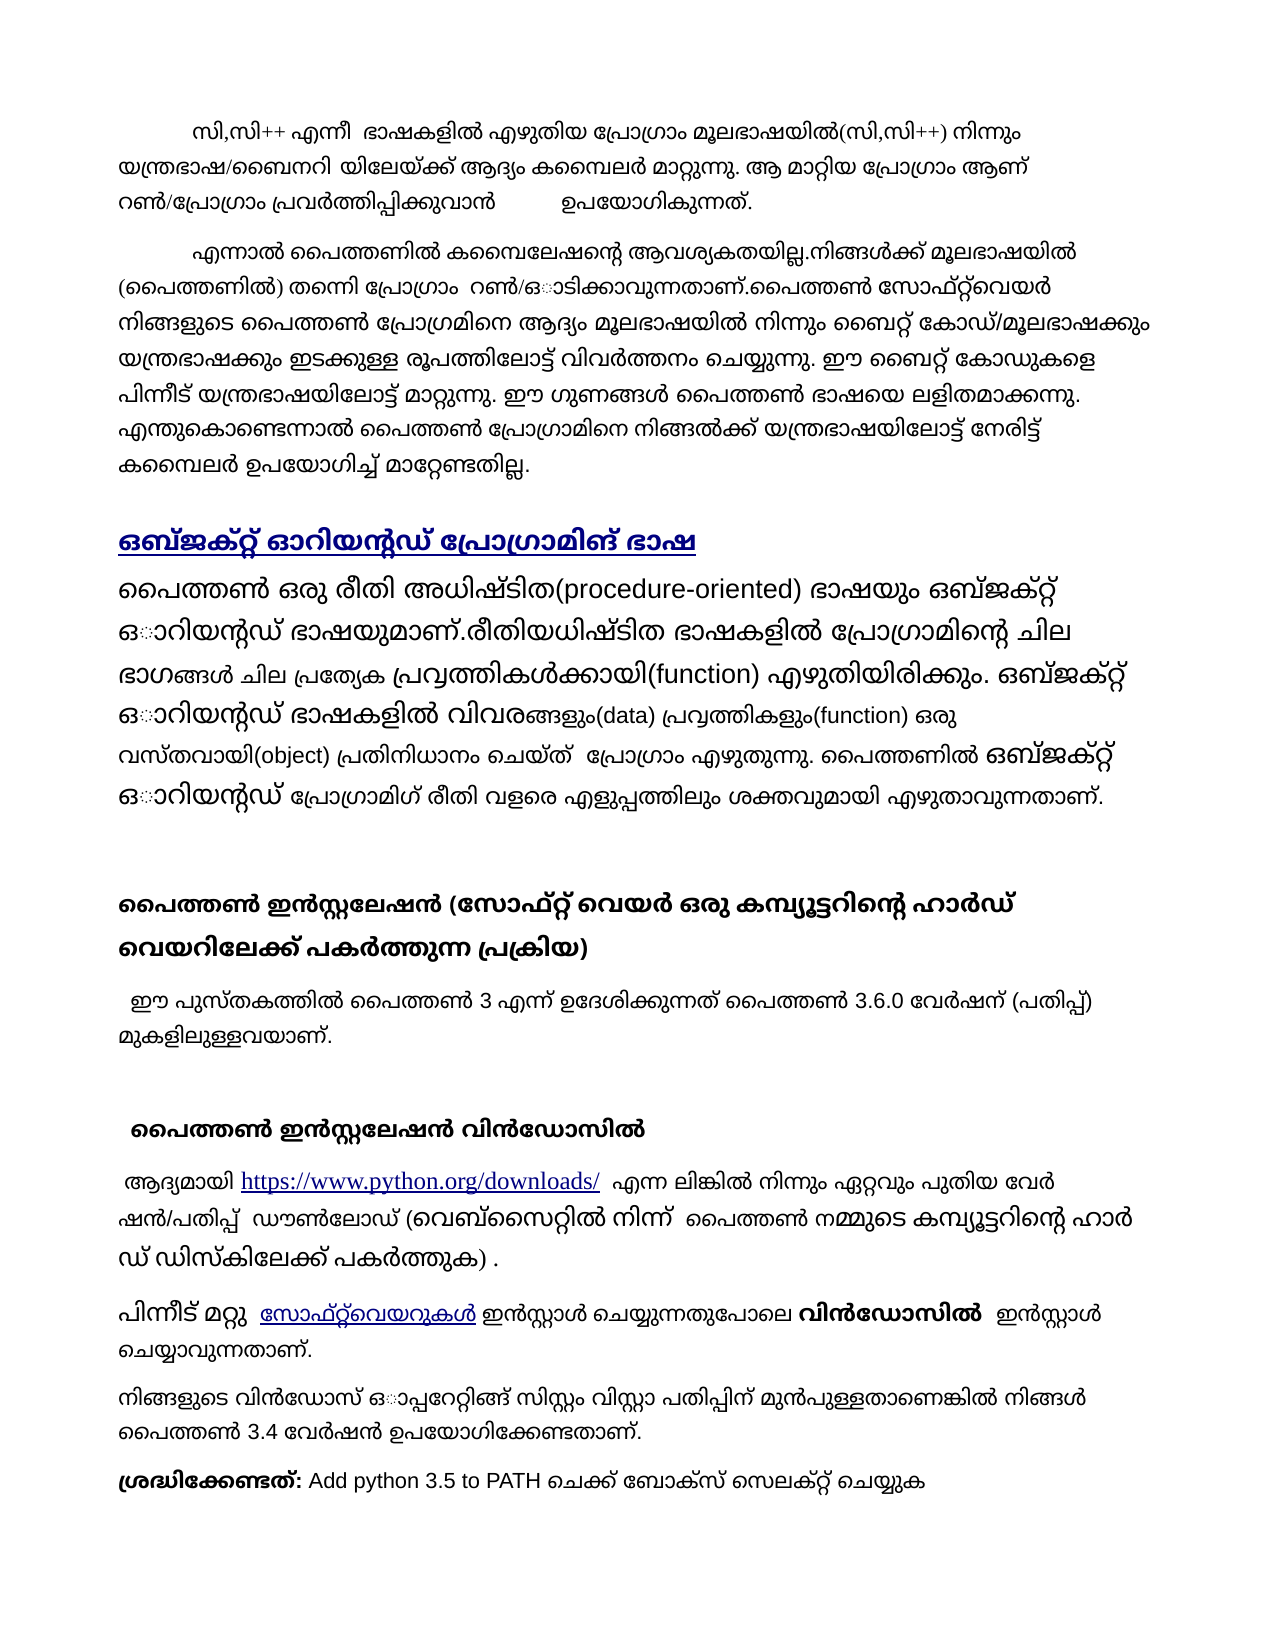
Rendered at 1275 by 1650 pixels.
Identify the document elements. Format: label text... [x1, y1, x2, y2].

text പൈത്തണ്‍ ഇന്‍സ്റ്റലേഷന്‍ വിന്‍ഡോസില്‍ [118, 1117, 1157, 1146]
text എന്നാല്‍ പൈത്തണില്‍ കമ്പൈലേഷന്റെ ആവശ്യകതയില്ല.നിങ്ങള്‍ക്ക് മൂലഭാഷയില്‍(പൈത്തണില്‍) തന്നെി പ്രോഗ്രാം റണ്‍/ഒാടിക്കാവുന്നതാണ്.പൈത്തണ്‍ സോഫ്റ്റ്‌വെയര്‍ നിങ്ങളുടെ പൈത്തണ്‍ പ്രോഗ്രമിനെ ആദ്യം മൂലഭാഷയില്‍ നിന്നും ബൈറ്റ് കോഡ്/മൂലഭാഷക്കും യന്ത്രഭാഷക്കും ഇടക്കുള്ള രൂപത്തിലോട്ട് വിവര്‍ത്തനം ചെയ്യുന്നു. ഈ ബൈറ്റ് കോഡുകളെ പിന്നീട് യന്ത്രഭാഷയിലോട്ട് മാറ്റുന്നു. ഈ ഗുണങ്ങള്‍ പൈത്തണ്‍ ഭാഷയെ ലളിതമാക്കന്നു. എന്തുകൊണ്ടെന്നാല്‍ പൈത്തണ്‍ പ്രോഗ്രാമിനെ നിങ്ങല്‍ക്ക് യന്ത്രഭാഷയിലോട്ട് നേരിട്ട് കമ്പൈലര്‍ ഉപയോഗിച്ച് മാറ്റേണ്ടതില്ല. [118, 239, 1157, 481]
text പിന്നീട് മറ്റു സോഫ്റ്റ്‌വെയറുകൾ ഇന്‍സ്റ്റാള്‍ ചെയ്യുന്നതുപോലെ വിന്‍ഡോസില്‍ ഇന്‍സ്റ്റാള്‍ ചെയ്യാവുന്നതാണ്. [118, 1298, 1157, 1366]
text നിങ്ങളുടെ വിന്‍ഡോസ് ഒാപ്പറേറ്റിങ്ങ് സിസ്റ്റം വിസ്റ്റാ പതിപ്പിന് മുന്‍പുള്ളതാണെങ്കില്‍ നിങ്ങള്‍ പൈത്തണ്‍ 3.4 വേര്‍ഷന്‍ ഉപയോഗിക്കേണ്ടതാണ്. [118, 1386, 1157, 1448]
text പൈത്തണ്‍ ഇന്‍സ്റ്റലേഷന്‍ (സോഫ്‌റ്റ്‌ വെയര്‍ ഒരു കമ്പ്യൂട്ടറിന്റെ ഹാര്‍ഡ്‌ വെയറിലേക്ക്‌ പകര്‍ത്തുന്ന പ്രക്രിയ) [118, 888, 1157, 966]
text ആദ്യമായി https://www.python.org/downloads/ എന്ന ലിങ്കില്‍ നിന്നും ഏറ്റവും പുതിയ വേര്‍ഷന്‍/പതിപ്പ് ഡൗണ്‍ലോഡ് (വെബ്‌സൈറ്റില്‍ നിന്ന്‌ പൈത്തണ്‍ നമ്മുടെ കമ്പ്യൂട്ടറിന്റെ ഹാര്‍ഡ്‌ ഡിസ്‌കിലേക്ക്‌ പകര്‍ത്തുക) . [118, 1166, 1157, 1277]
text പൈത്തണ്‍ ഒരു രീതി അധിഷ്ടിത(procedure-oriented) ഭാഷയും ഒബ്ജക്റ്റ് ഒാറിയന്റഡ് ഭാഷയുമാണ്.രീതിയധിഷ്ടിത ഭാഷകളില്‍ പ്രോഗ്രാമിന്റെ ചില ഭാഗങ്ങള്‍ ചില പ്രത്യേക പ്ര൮ത്തികള്‍ക്കായി(function) എഴുതിയിരിക്കും. ഒബ്ജക്റ്റ് ഒാറിയന്റഡ് ഭാഷകളില്‍ വിവരങ്ങളും(data) പ്ര൮ത്തികളും(function) ഒരു വസ്തവായി(object) പ്രതിനിധാനം ചെയ്ത് പ്രോഗ്രാം എഴുതുന്നു. പൈത്തണില്‍ ഒബ്ജക്റ്റ് ഒാറിയന്റഡ് പ്രോഗ്രാമിഗ് രീതി വളരെ എളുപ്പത്തിലും ശക്തവുമായി എഴുതാവുന്നതാണ്. [118, 573, 1157, 814]
text ഈ പുസ്തകത്തില്‍ പൈത്തണ്‍ 3 എന്ന് ഉദേശിക്കുന്നത് പൈത്തണ്‍ 3.6.0 വേര്‍ഷന് (പതിപ്പ്) മുകളിലുള്ളവയാണ്. [118, 988, 1157, 1051]
subtitle ഒബ്ജക്റ്റ് ഓറിയന്റഡ് പ്രോഗ്രാമിങ് ഭാഷ [118, 527, 1157, 560]
text ശ്രദ്ധിക്കേണ്ടത്: Add python 3.5 to PATH ചെക്ക് ബോക്സ് സെലക്റ്റ് ചെയ്യുക [118, 1468, 1157, 1497]
text സി,സി++ എന്നീ ഭാഷകളില്‍ എഴുതിയ പ്രോഗ്രാം മൂലഭാഷയില്‍(സി,സി++) നിന്നും യന്ത്രഭാഷ/ബൈനറി യിലേയ്ക്ക് ആദ്യം കമ്പൈലര്‍ മാറ്റുന്നു. ആ മാറ്റിയ പ്രോഗ്രാം ആണ് റണ്‍/പ്രോഗ്രാം പ്രവര്‍ത്തിപ്പിക്കുവാന്‍ ഉപയോഗികുന്നത്. [118, 118, 1157, 218]
